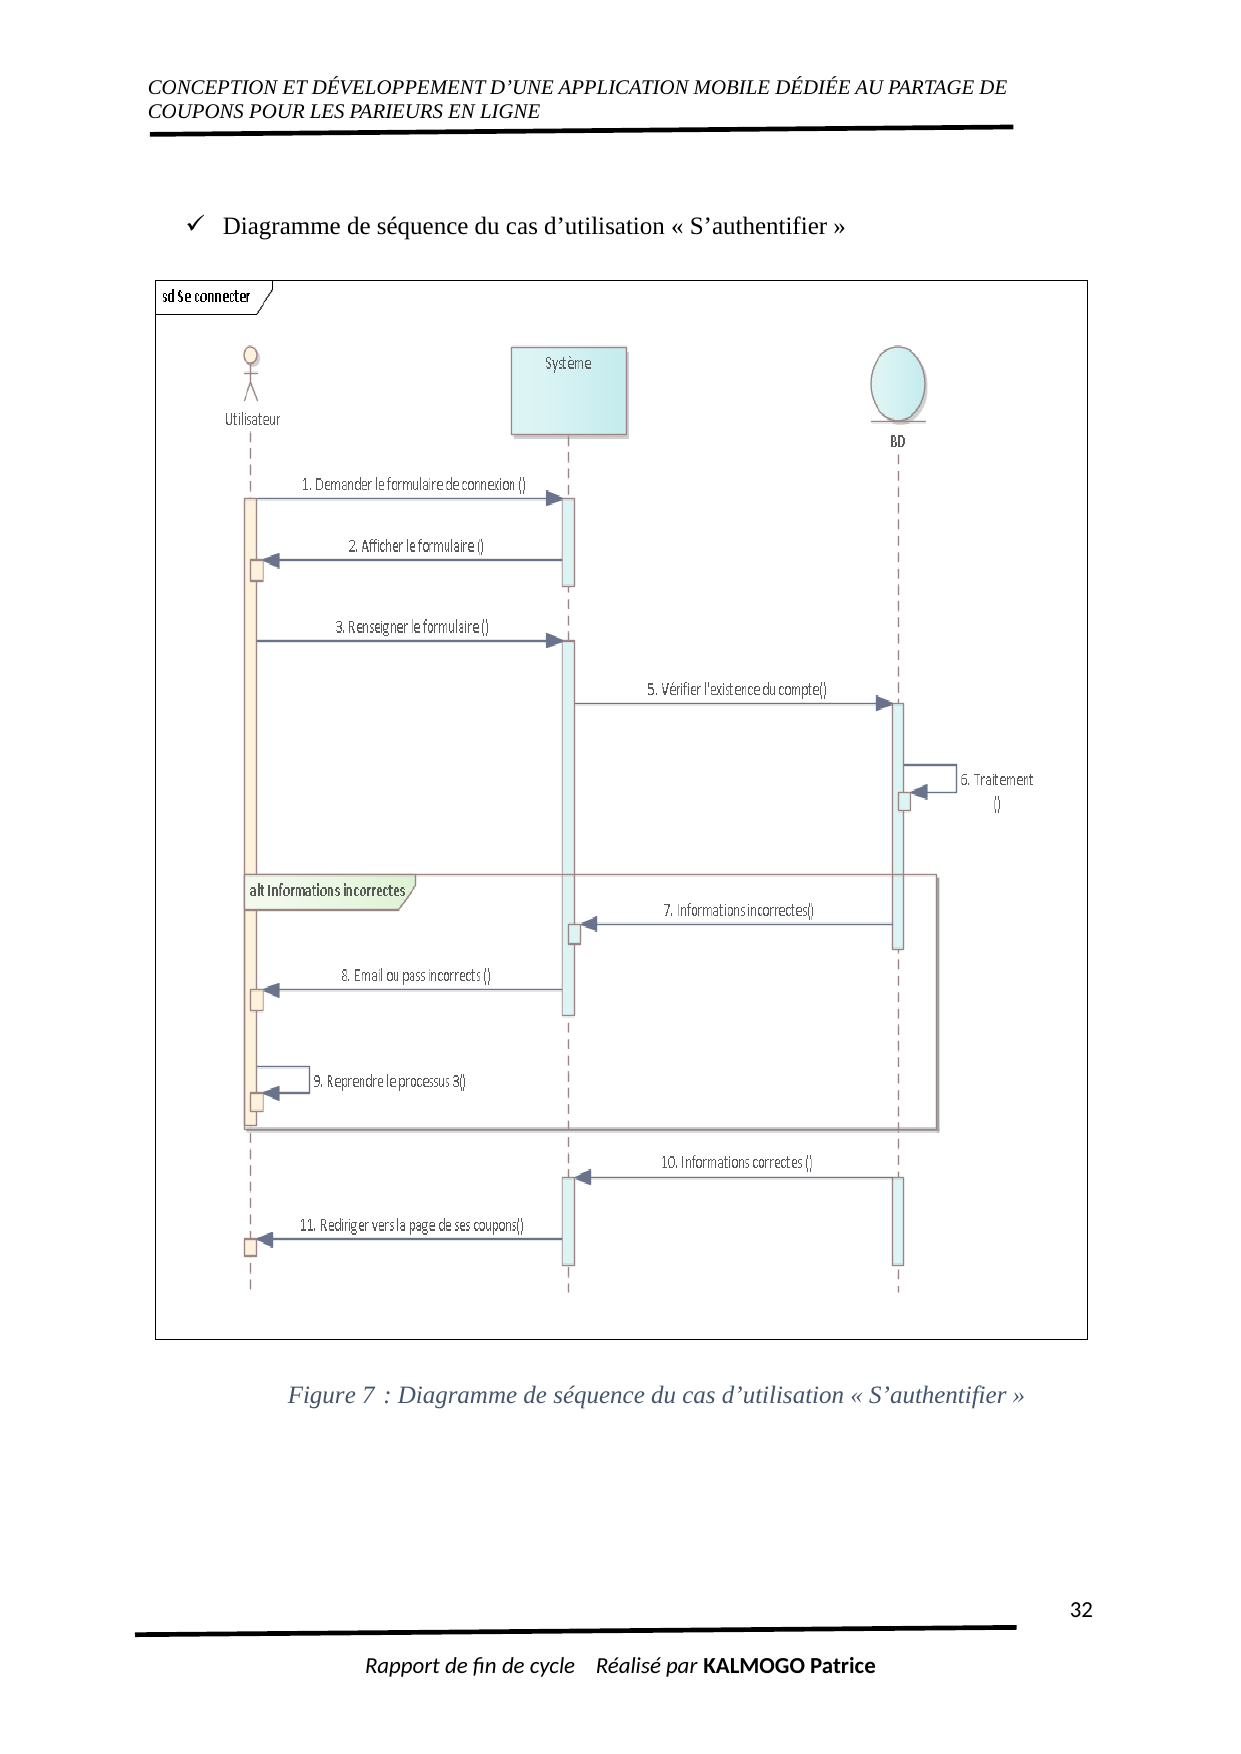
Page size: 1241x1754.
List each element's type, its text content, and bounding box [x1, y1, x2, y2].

list Diagramme de séquence du cas d’utilisation « S’authentifier » [185, 211, 1093, 240]
text Figure 7 : Diagramme de séquence du cas d’utilisation « S’authentifier » [223, 1381, 1093, 1409]
